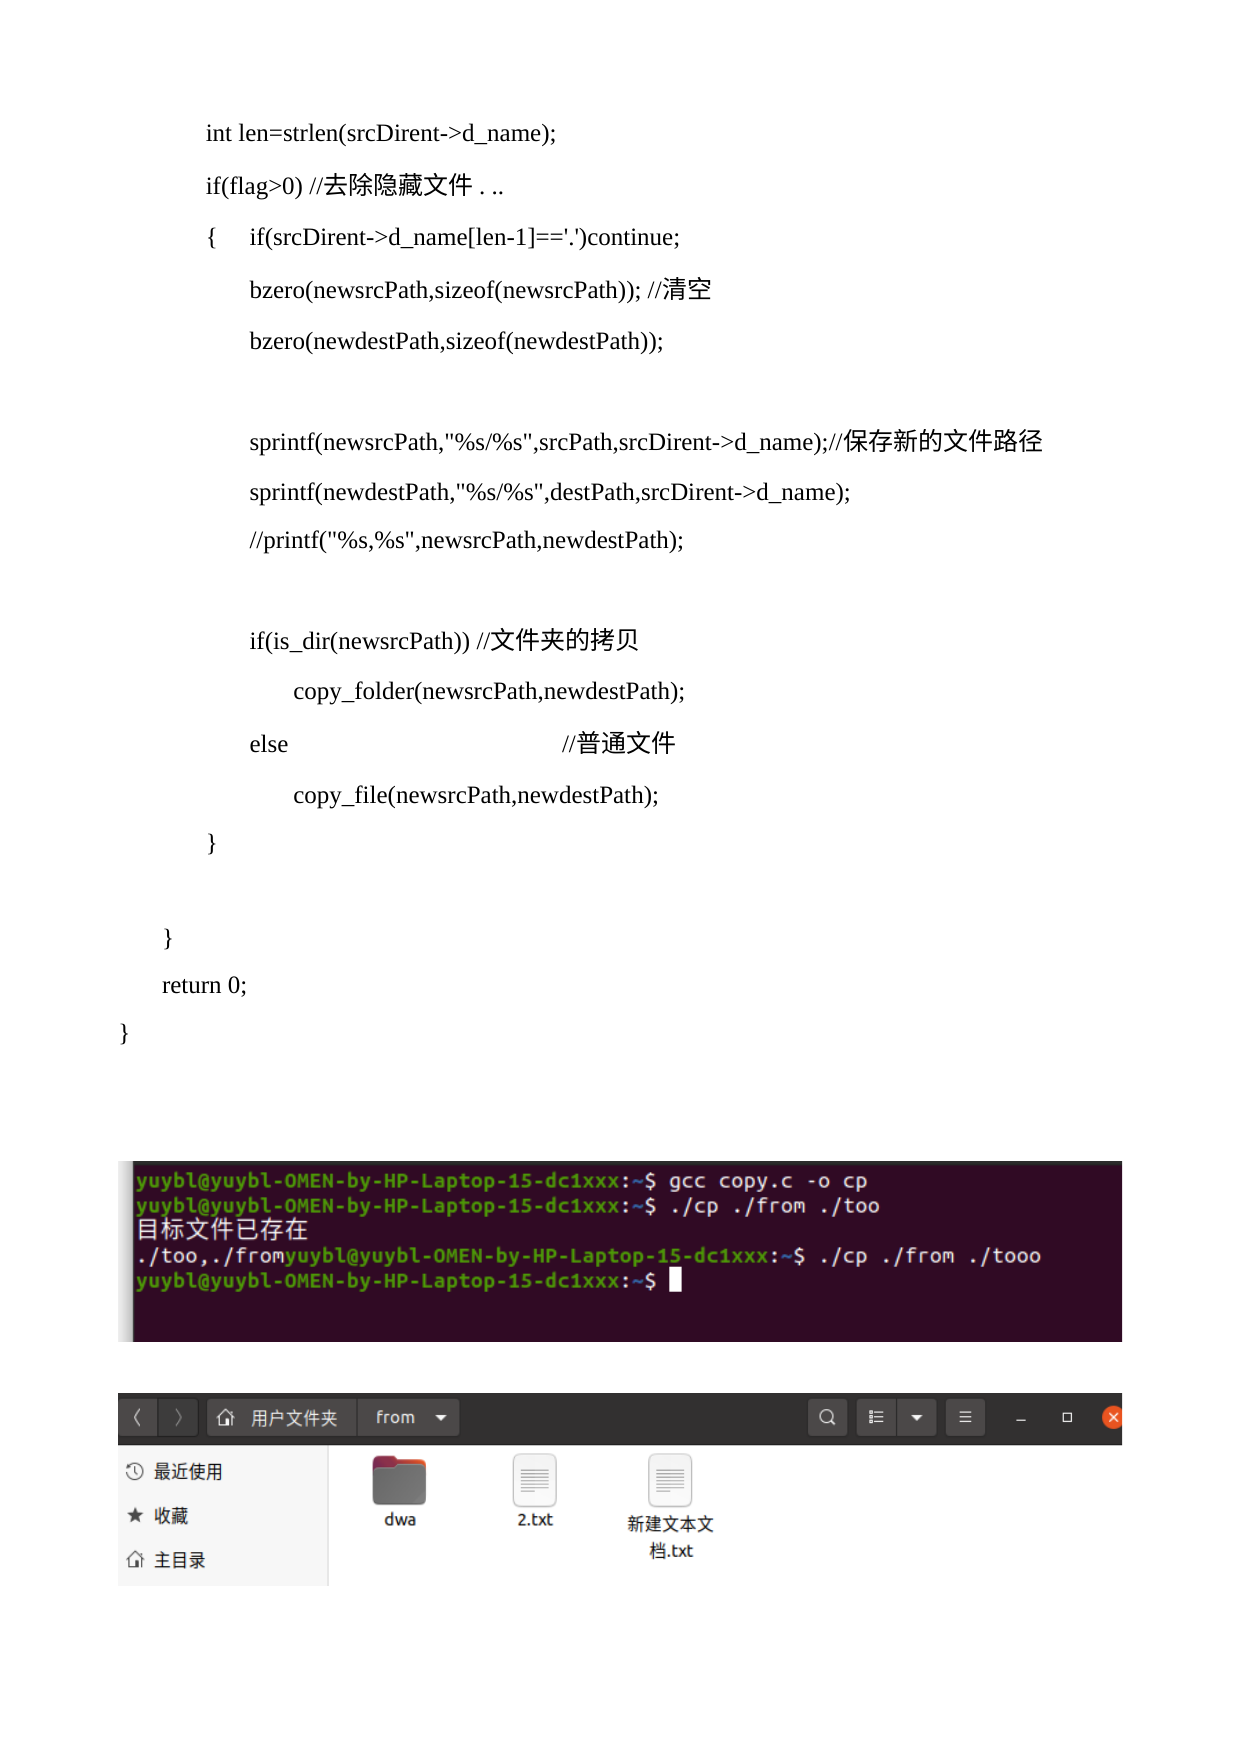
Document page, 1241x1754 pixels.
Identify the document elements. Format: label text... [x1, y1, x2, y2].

text { if(srcDirent->d_name[len-1]=='.')continue; [118, 222, 1122, 251]
text //printf("%s,%s",newsrcPath,newdestPath); [118, 525, 1122, 554]
text bzero(newsrcPath,sizeof(newsrcPath)); //清空 [118, 269, 1122, 306]
text return 0; [118, 971, 1122, 999]
text } [118, 923, 1122, 952]
text } [118, 828, 1122, 857]
text if(flag>0) //去除隐藏文件 . .. [118, 166, 1122, 202]
text sprintf(newsrcPath,"%s/%s",srcPath,srcDirent->d_name);//保存新的文件路径 [118, 421, 1122, 457]
text copy_folder(newsrcPath,newdestPath); [118, 676, 1122, 705]
text sprintf(newdestPath,"%s/%s",destPath,srcDirent->d_name); [118, 477, 1122, 506]
text if(is_dir(newsrcPath)) //文件夹的拷贝 [118, 620, 1122, 656]
text copy_file(newsrcPath,newdestPath); [118, 780, 1122, 809]
text } [118, 1018, 1122, 1047]
text int len=strlen(srcDirent->d_name); [118, 118, 1122, 147]
text else //普通文件 [118, 724, 1122, 760]
text bzero(newdestPath,sizeof(newdestPath)); [118, 326, 1122, 354]
